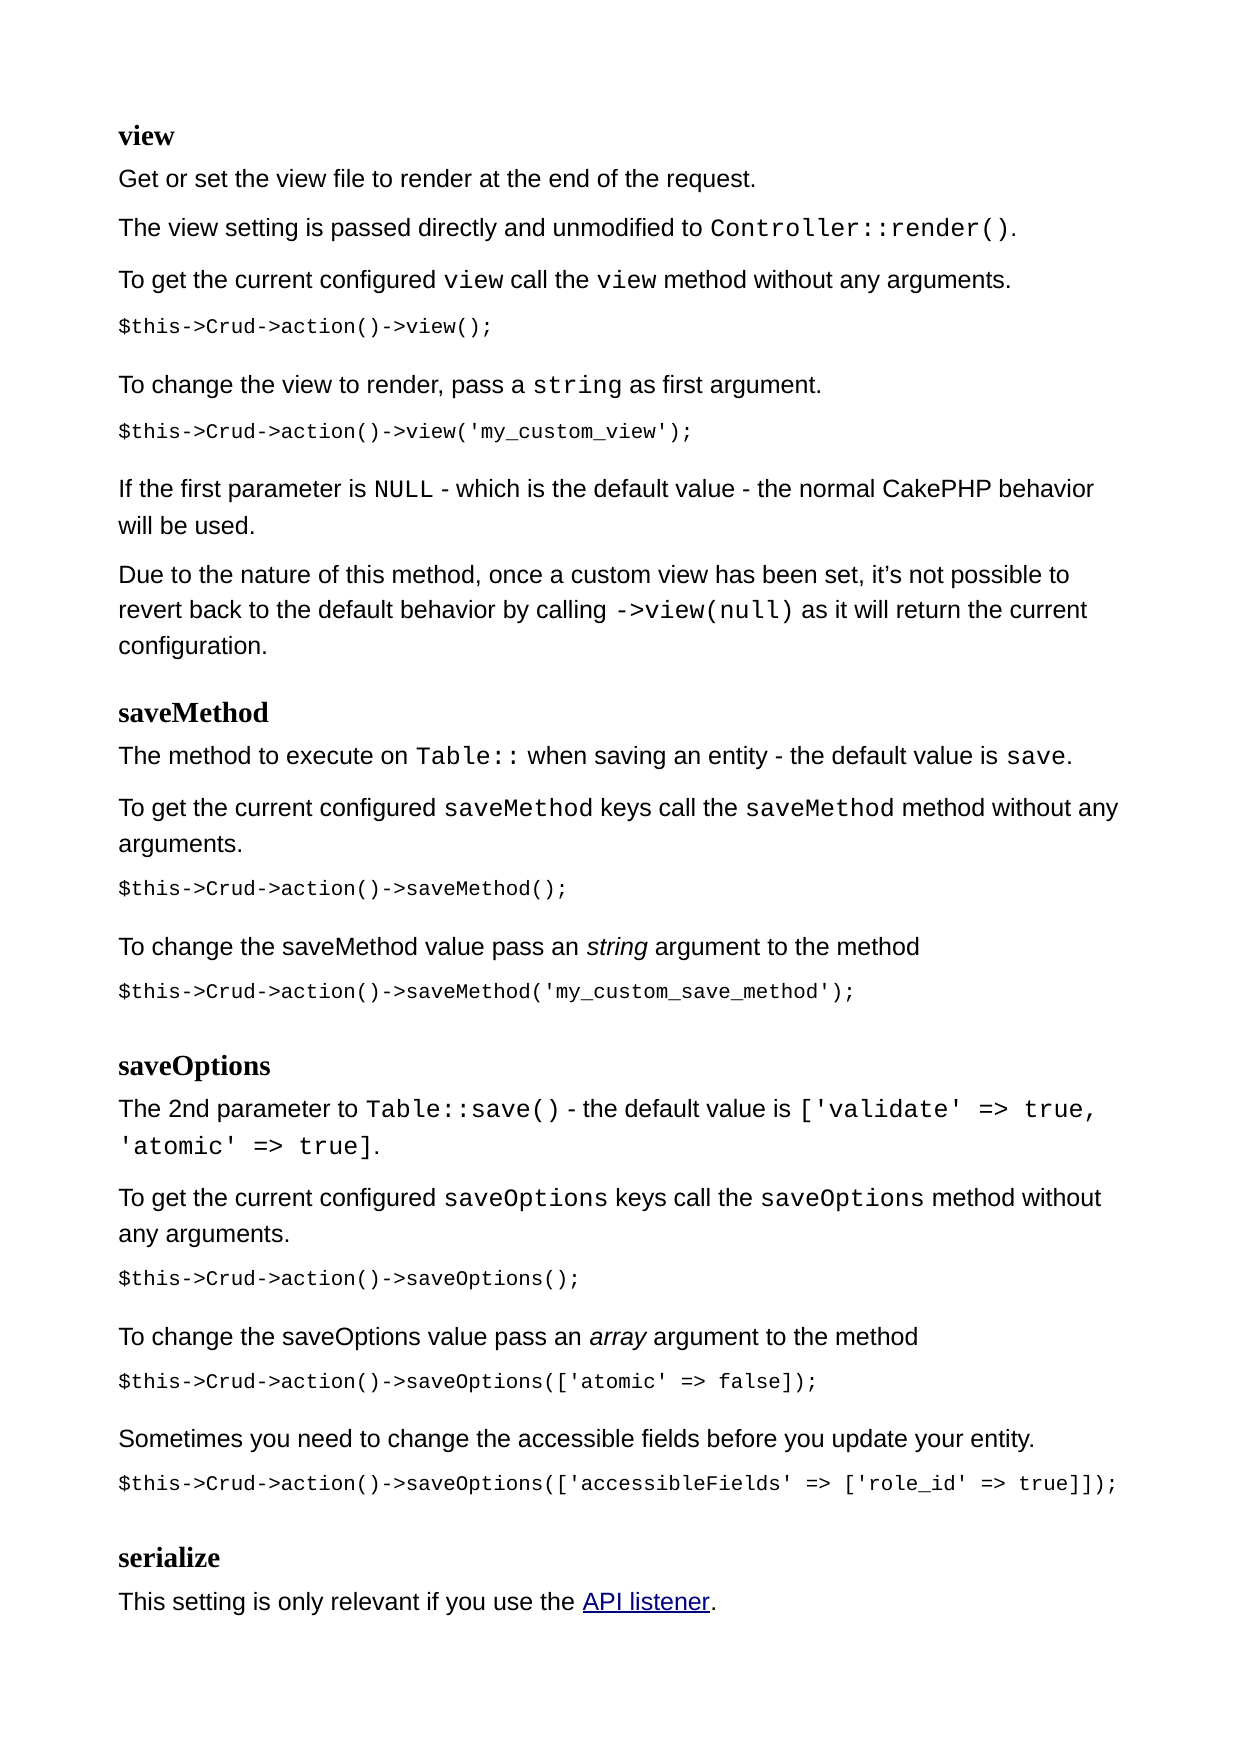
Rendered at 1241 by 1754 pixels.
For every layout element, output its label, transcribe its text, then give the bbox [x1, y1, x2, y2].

subtitle serialize [118, 1541, 1122, 1574]
text Get or set the view file to render at the end of the request. [118, 164, 1122, 193]
text This setting is only relevant if you use the API listener. [118, 1587, 1122, 1615]
text $this->Crud->action()->saveOptions(['atomic' => false]); [118, 1371, 1122, 1394]
text The 2nd parameter to Table::save() - the default value is ['validate' => true, 'atomic' => true]. [118, 1094, 1122, 1162]
text To get the current configured saveOptions keys call the saveOptions method without any arguments. [118, 1183, 1122, 1248]
text Sometimes you need to change the accessible fields before you update your entity. [118, 1424, 1122, 1452]
subtitle saveOptions [118, 1048, 1122, 1082]
text $this->Crud->action()->view(); [118, 317, 1122, 340]
subtitle saveMethod [118, 695, 1122, 728]
text $this->Crud->action()->saveMethod(); [118, 878, 1122, 902]
text If the first parameter is NULL - which is the default value - the normal CakePHP behavior will be used. [118, 474, 1122, 540]
text The view setting is passed directly and unmodified to Controller::render(). [118, 213, 1122, 244]
text To change the view to render, pass a string as first argument. [118, 370, 1122, 401]
text $this->Crud->action()->saveMethod('my_custom_save_method'); [118, 981, 1122, 1004]
text $this->Crud->action()->saveOptions(); [118, 1268, 1122, 1292]
text To change the saveMethod value pass an string argument to the method [118, 932, 1122, 960]
text $this->Crud->action()->view('my_custom_view'); [118, 421, 1122, 445]
text To get the current configured saveMethod keys call the saveMethod method without any arguments. [118, 793, 1122, 858]
subtitle view [118, 118, 1122, 152]
text To change the saveOptions value pass an array argument to the method [118, 1322, 1122, 1350]
text Due to the nature of this method, once a custom view has been set, it’s not possible to revert back to the default behavior by calling ->view(null) as it will return the current configuration. [118, 560, 1122, 660]
text $this->Crud->action()->saveOptions(['accessibleFields' => ['role_id' => true]]); [118, 1473, 1122, 1496]
text The method to execute on Table:: when saving an entity - the default value is save. [118, 741, 1122, 772]
text To get the current configured view call the view method without any arguments. [118, 265, 1122, 296]
